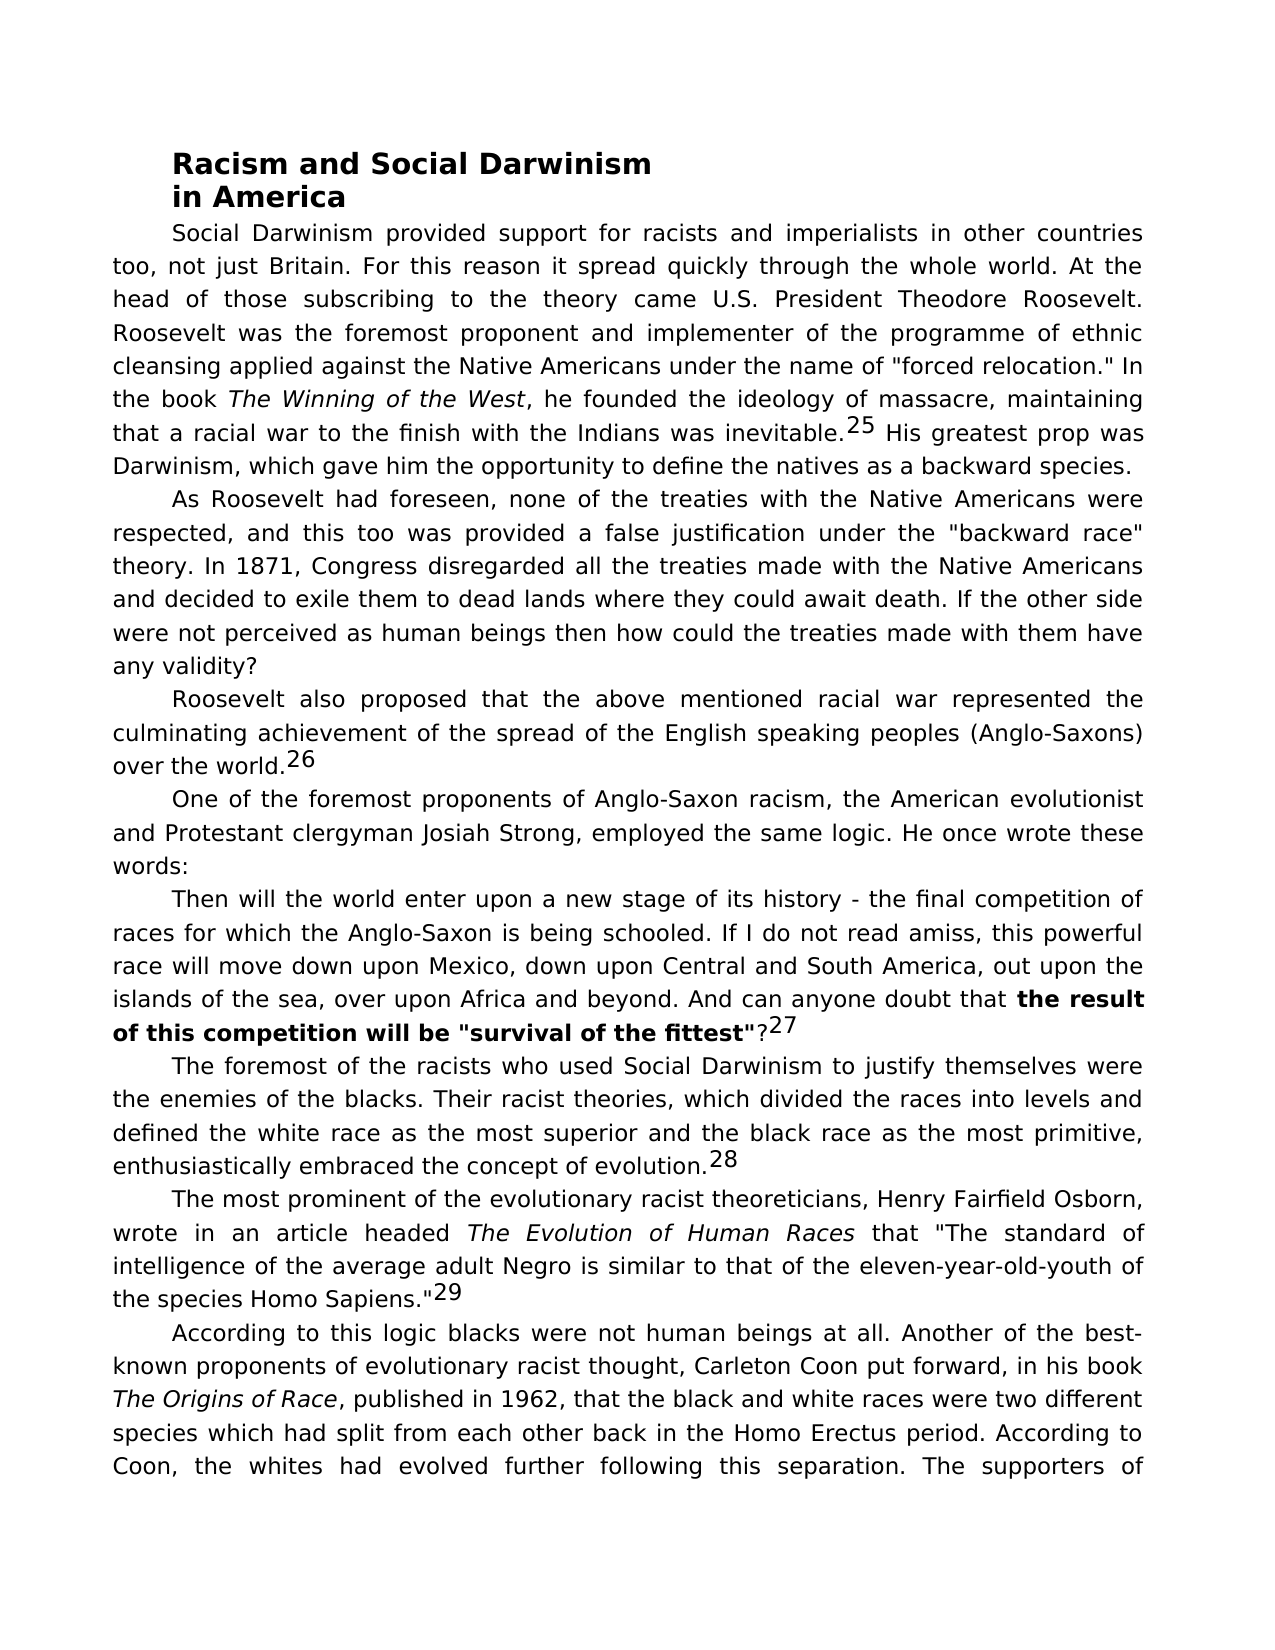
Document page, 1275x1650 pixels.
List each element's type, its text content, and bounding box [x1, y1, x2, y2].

text Social Darwinism provided support for racists and imperialists in other countries too, not just Britain. For this reason it spread quickly through the whole world. At the head of those subscribing to the theory came U.S. President Theodore Roosevelt. Roosevelt was the foremost proponent and implementer of the programme of ethnic cleansing applied against the Native Americans under the name of "forced relocation." In the book The Winning of the West, he founded the ideology of massacre, maintaining that a racial war to the finish with the Indians was inevitable.25 His greatest prop was Darwinism, which gave him the opportunity to define the natives as a backward species. [112, 214, 1145, 481]
text As Roosevelt had foreseen, none of the treaties with the Native Americans were respected, and this too was provided a false justification under the "backward race" theory. In 1871, Congress disregarded all the treaties made with the Native Americans and decided to exile them to dead lands where they could await death. If the other side were not perceived as human beings then how could the treaties made with them have any validity? [112, 481, 1145, 681]
text One of the foremost proponents of Anglo-Saxon racism, the American evolutionist and Protestant clergyman Josiah Strong, employed the same logic. He once wrote these words: [112, 781, 1145, 881]
text in America [112, 181, 1145, 214]
text The foremost of the racists who used Social Darwinism to justify themselves were the enemies of the blacks. Their racist theories, which divided the races into levels and defined the white race as the most superior and the black race as the most primitive, enthusiastically embraced the concept of evolution.28 [112, 1048, 1145, 1181]
text The most prominent of the evolutionary racist theoreticians, Henry Fairfield Osborn, wrote in an article headed The Evolution of Human Races that "The standard of intelligence of the average adult Negro is similar to that of the eleven-year-old-youth of the species Homo Sapiens."29 [112, 1181, 1145, 1314]
text Then will the world enter upon a new stage of its history - the final competition of races for which the Anglo-Saxon is being schooled. If I do not read amiss, this powerful race will move down upon Mexico, down upon Central and South America, out upon the islands of the sea, over upon Africa and beyond. And can anyone doubt that the result of this competition will be "survival of the fittest"?27 [112, 881, 1145, 1048]
text Racism and Social Darwinism [112, 148, 1145, 181]
text According to this logic blacks were not human beings at all. Another of the best-known proponents of evolutionary racist thought, Carleton Coon put forward, in his book The Origins of Race, published in 1962, that the black and white races were two different species which had split from each other back in the Homo Erectus period. According to Coon, the whites had evolved further following this separation. The supporters of [112, 1314, 1145, 1481]
text Roosevelt also proposed that the above mentioned racial war represented the culminating achievement of the spread of the English speaking peoples (Anglo-Saxons) over the world.26 [112, 681, 1145, 781]
